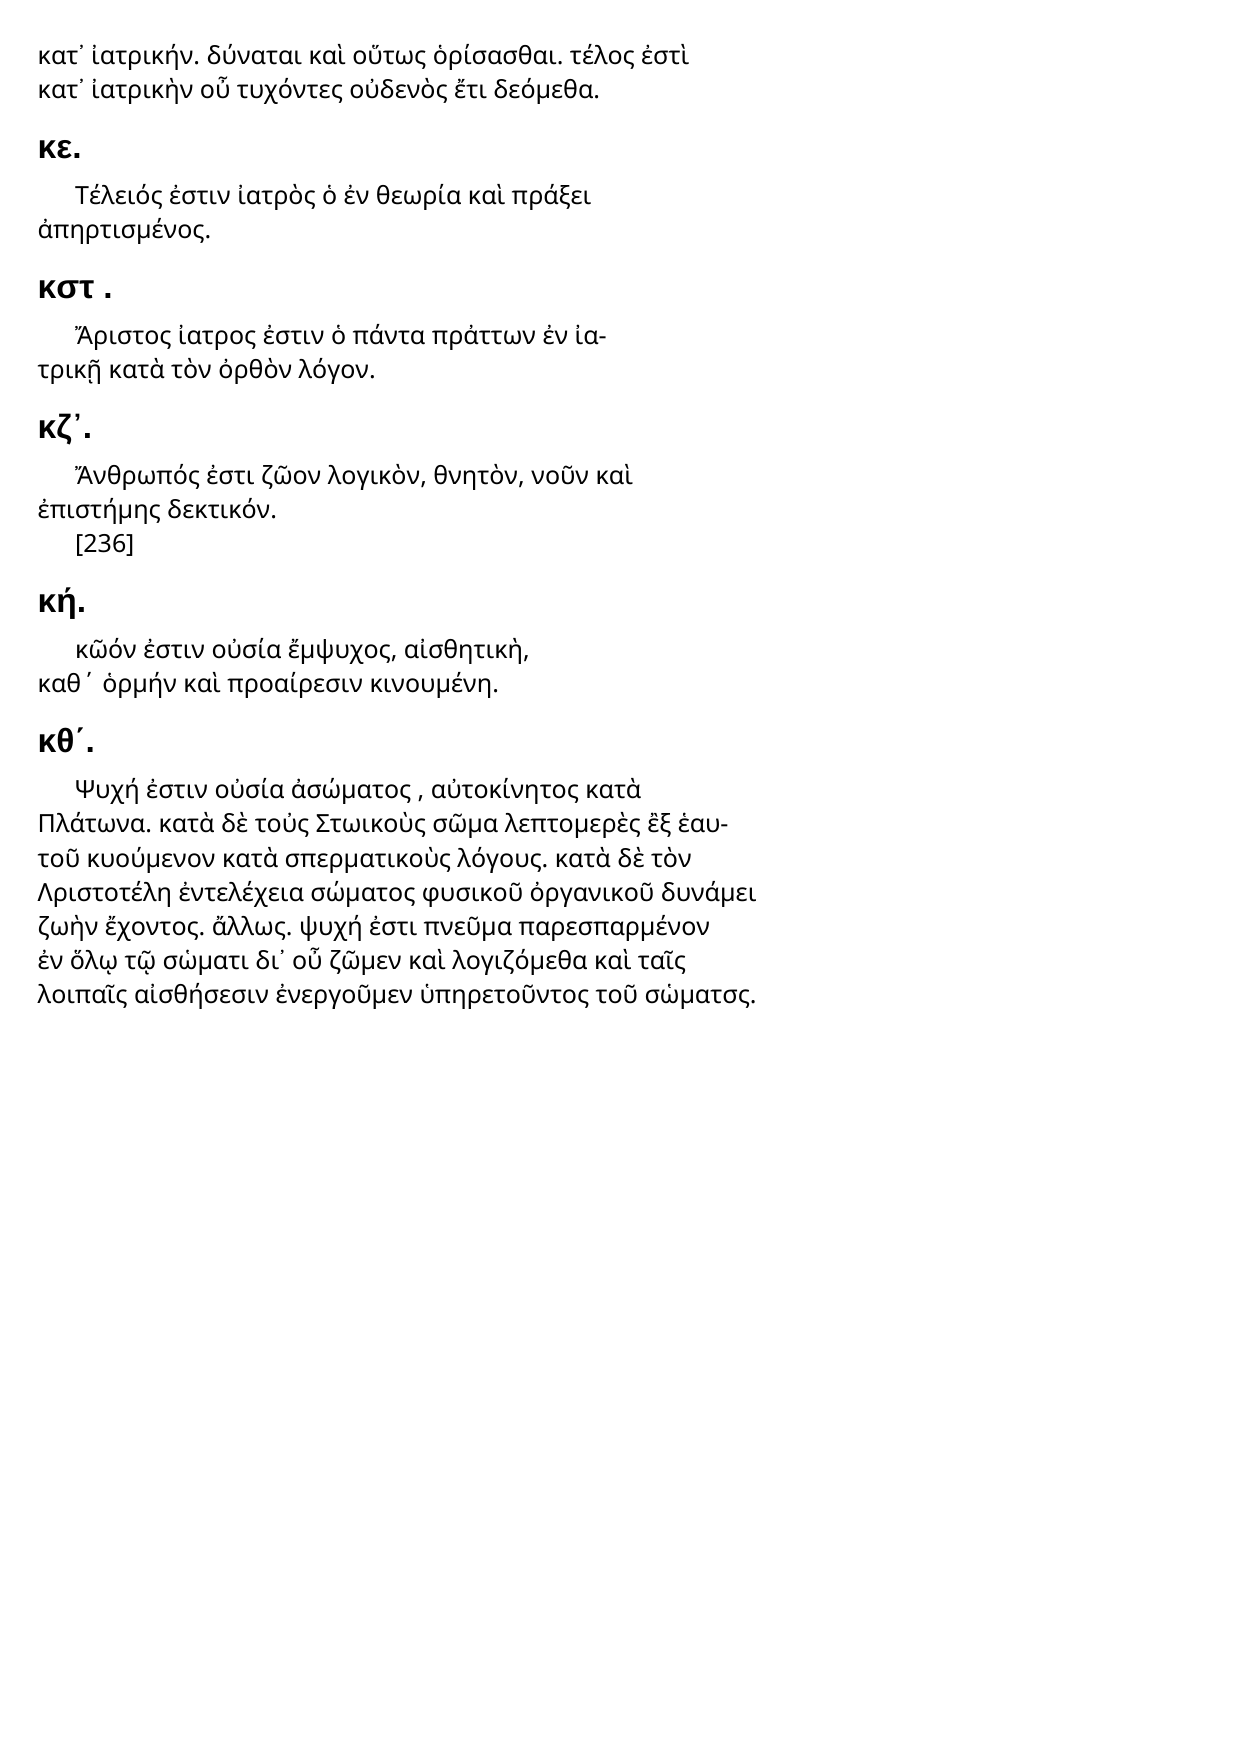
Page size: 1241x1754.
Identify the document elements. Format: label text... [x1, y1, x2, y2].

text κῶόν ἐστιν οὐσία ἔμψυχος, αἰσθητικὴ, καθ΄ ὁρμήν καὶ προαίρεσιν κινουμένη. [37, 632, 1203, 700]
text κατ᾽ ἰατρικήν. δύναται καὶ οὕτως ὁρίσασθαι. τέλος ἐστὶ κατ᾽ ἰατρικὴν οὖ τυχόντες οὐδενὸς ἔτι δεόμεθα. [37, 37, 1203, 106]
subtitle κστ . [37, 267, 1203, 305]
subtitle κή. [37, 581, 1203, 619]
subtitle κε. [37, 126, 1203, 165]
text Τέλειός ἐστιν ἰατρὸς ὁ ἐν θεωρία καὶ πράξει ἀπηρτισμένος. [37, 178, 1203, 246]
subtitle κζ᾽. [37, 407, 1203, 445]
subtitle κθ΄. [37, 721, 1203, 759]
text Ἄριστος ἰατρος ἐστιν ὁ πάντα πρἀττων ἐν ἰα- τρικῇ κατὰ τὸν ὀρθὸν λόγον. [37, 318, 1203, 386]
text Ψυχή ἐστιν οὐσία ἀσώματος , αὐτοκίνητος κατὰ Πλάτωνα. κατὰ δὲ τοὐς Στωικοὺς σῶμα λεπτομερὲς ἒξ ἑαυ- τοῦ κυούμενον κατὰ σπερματικοὺς λόγους. κατὰ δὲ τὸν Λριστοτέλη ἐντελέχεια σώματος φυσικοῦ ὀργανικοῦ δυνάμει ζωὴν ἔχοντος. ἄλλως. ψυχή ἐστι πνεῦμα παρεσπαρμένον ἐν ὅλῳ τῷ σὡματι δι᾽ οὖ ζῶμεν καὶ λογιζόμεθα καὶ ταῖς λοιπαῖς αἰσθήσεσιν ἐνεργοῦμεν ὑπηρετοῦντος τοῦ σὡματσς. [37, 772, 1203, 1011]
text [236] [37, 526, 1203, 560]
text Ἄνθρωπός ἐστι ζῶον λογικὸν, θνητὸν, νοῦν καὶ ἐπιστήμης δεκτικόν. [37, 458, 1203, 526]
